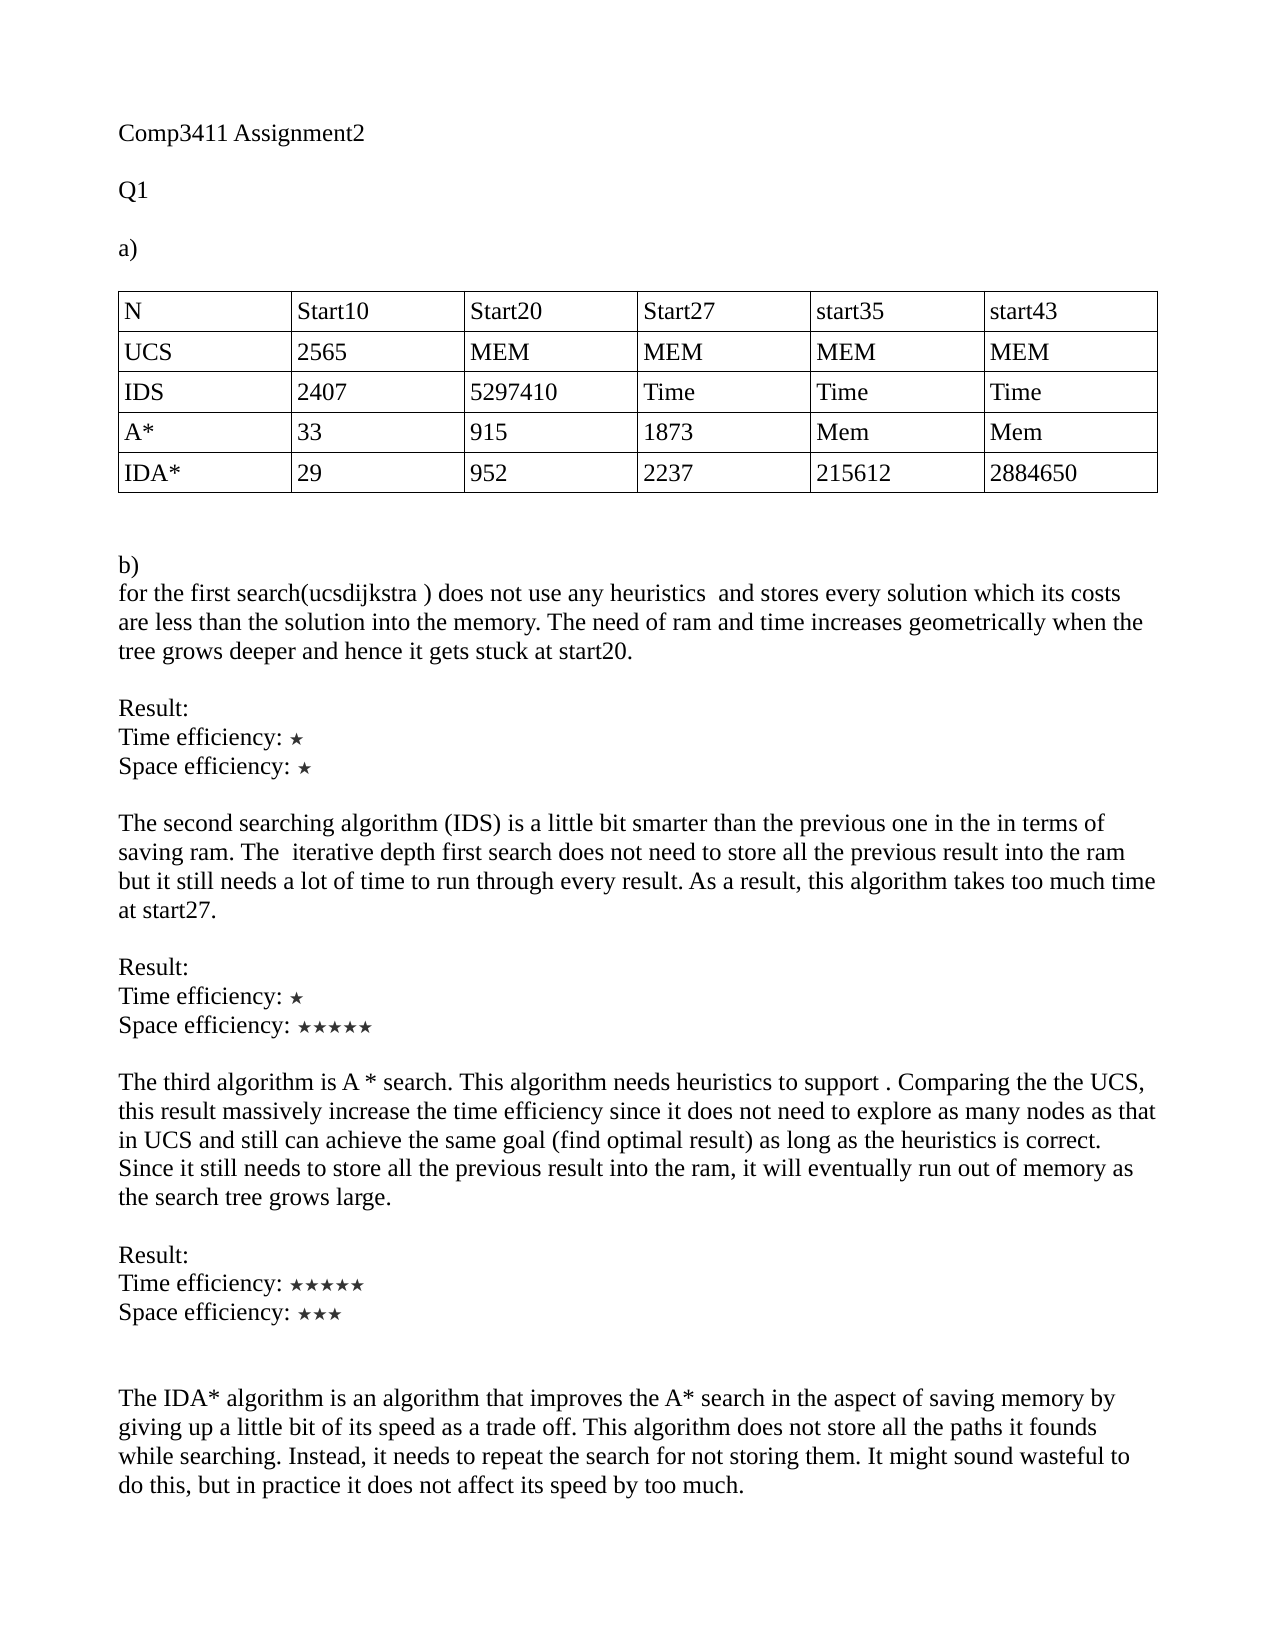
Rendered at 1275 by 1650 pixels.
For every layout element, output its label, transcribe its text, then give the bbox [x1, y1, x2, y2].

text in UCS and still can achieve the same goal (find optimal result) as long as the heuristics is correct. Since it still needs to store all the previous result into the ram, it will eventually run out of memory as the search tree grows large. [118, 1125, 1157, 1211]
text The second searching algorithm (IDS) is a little bit smarter than the previous one in the in terms of saving ram. The iterative depth first search does not need to store all the previous result into the ram but it still needs a lot of time to run through every result. As a result, this algorithm takes too much time at start27. [118, 808, 1157, 923]
text The IDA* algorithm is an algorithm that improves the A* search in the aspect of saving memory by giving up a little bit of its speed as a trade off. This algorithm does not store all the paths it founds while searching. Instead, it needs to repeat the search for not storing them. It might sound wasteful to do this, but in practice it does not affect its speed by too much. [118, 1383, 1157, 1498]
table_cell IDS [119, 372, 291, 412]
text The third algorithm is A * search. This algorithm needs heuristics to support . Comparing the the UCS, this result massively increase the time efficiency since it does not need to explore as many nodes as that [118, 1067, 1157, 1125]
table_cell 952 [465, 453, 637, 492]
table_header Start10 [292, 292, 464, 331]
text a) [118, 233, 1157, 262]
table_cell 29 [292, 453, 464, 492]
table_cell Time [985, 372, 1157, 412]
text Result: [118, 1240, 1157, 1268]
text Result: [118, 952, 1157, 981]
text Space efficiency: ★★★★★ [118, 1010, 1157, 1038]
table_cell 2884650 [985, 453, 1157, 492]
table_cell Mem [985, 413, 1157, 452]
text Q1 [118, 176, 1157, 204]
table_cell MEM [465, 332, 637, 371]
table_cell Time [638, 372, 810, 412]
table_cell IDA* [119, 453, 291, 492]
table_cell 2407 [292, 372, 464, 412]
text Time efficiency: ★ [118, 722, 1157, 751]
text b) [118, 550, 1157, 578]
table_cell Time [811, 372, 984, 412]
table_cell 33 [292, 413, 464, 452]
text Result: [118, 693, 1157, 722]
text for the first search(ucsdijkstra ) does not use any heuristics and stores every solution which its costs are less than the solution into the memory. The need of ram and time increases geometrically when the tree grows deeper and hence it gets stuck at start20. [118, 578, 1157, 665]
table_cell MEM [985, 332, 1157, 371]
table_header N [119, 292, 291, 331]
text Time efficiency: ★★★★★ [118, 1268, 1157, 1297]
table_cell Mem [811, 413, 984, 452]
table_cell 2237 [638, 453, 810, 492]
table_cell MEM [638, 332, 810, 371]
table_cell 2565 [292, 332, 464, 371]
text Space efficiency: ★ [118, 751, 1157, 780]
table_cell A* [119, 413, 291, 452]
text Comp3411 Assignment2 [118, 118, 1157, 147]
table_cell 1873 [638, 413, 810, 452]
table_header Start27 [638, 292, 810, 331]
table_cell 915 [465, 413, 637, 452]
table_cell UCS [119, 332, 291, 371]
table_cell MEM [811, 332, 984, 371]
table_header start43 [985, 292, 1157, 331]
table_cell 5297410 [465, 372, 637, 412]
table_cell 215612 [811, 453, 984, 492]
text Space efficiency: ★★★ [118, 1297, 1157, 1326]
table_header Start20 [465, 292, 637, 331]
table_header start35 [811, 292, 984, 331]
text Time efficiency: ★ [118, 981, 1157, 1010]
